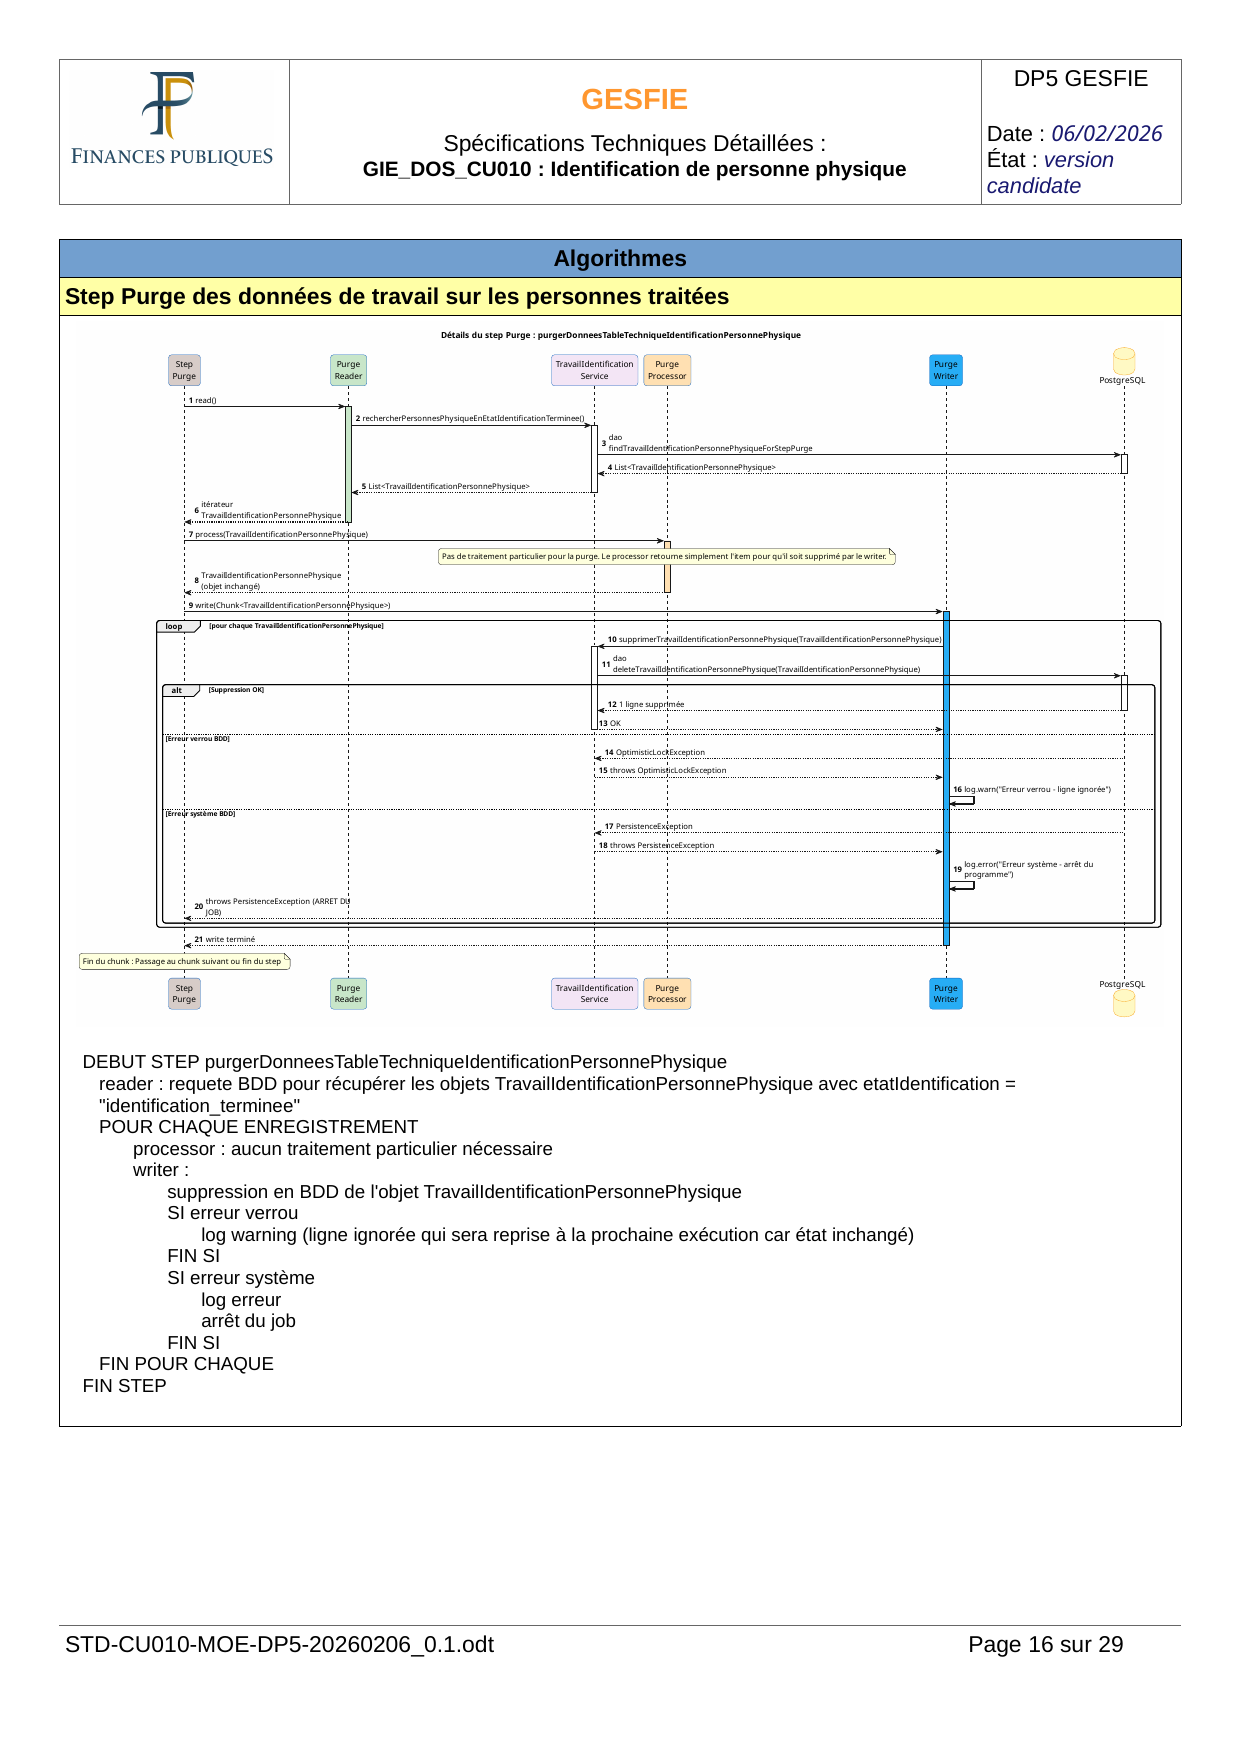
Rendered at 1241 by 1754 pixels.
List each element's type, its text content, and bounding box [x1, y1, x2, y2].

table_cell [1113, 347, 1136, 376]
table_cell Step Purge des données de travail sur les personnes traitées [60, 278, 1181, 315]
picture [69, 70, 274, 168]
table_cell [1113, 989, 1136, 1018]
table_cell DEBUT STEP purgerDonneesTableTechniqueIdentificationPersonnePhysique reader : requete BDD pour récupérer les objets TravailIdentificationPersonnePhysique avec etatIdentification = "identification_terminee" POUR CHAQUE ENREGISTREMENT processor : aucun traitement particulier nécessaire writer : suppression en BDD de l'objet TravailIdentificationPersonnePhysique SI erreur verrou log warning (ligne ignorée qui sera reprise à la prochaine exécution car état inchangé) FIN SI SI erreur système log erreur arrêt du job FIN SI FIN POUR CHAQUE FIN STEP [60, 316, 1181, 1426]
table_header Algorithmes [60, 240, 1181, 277]
